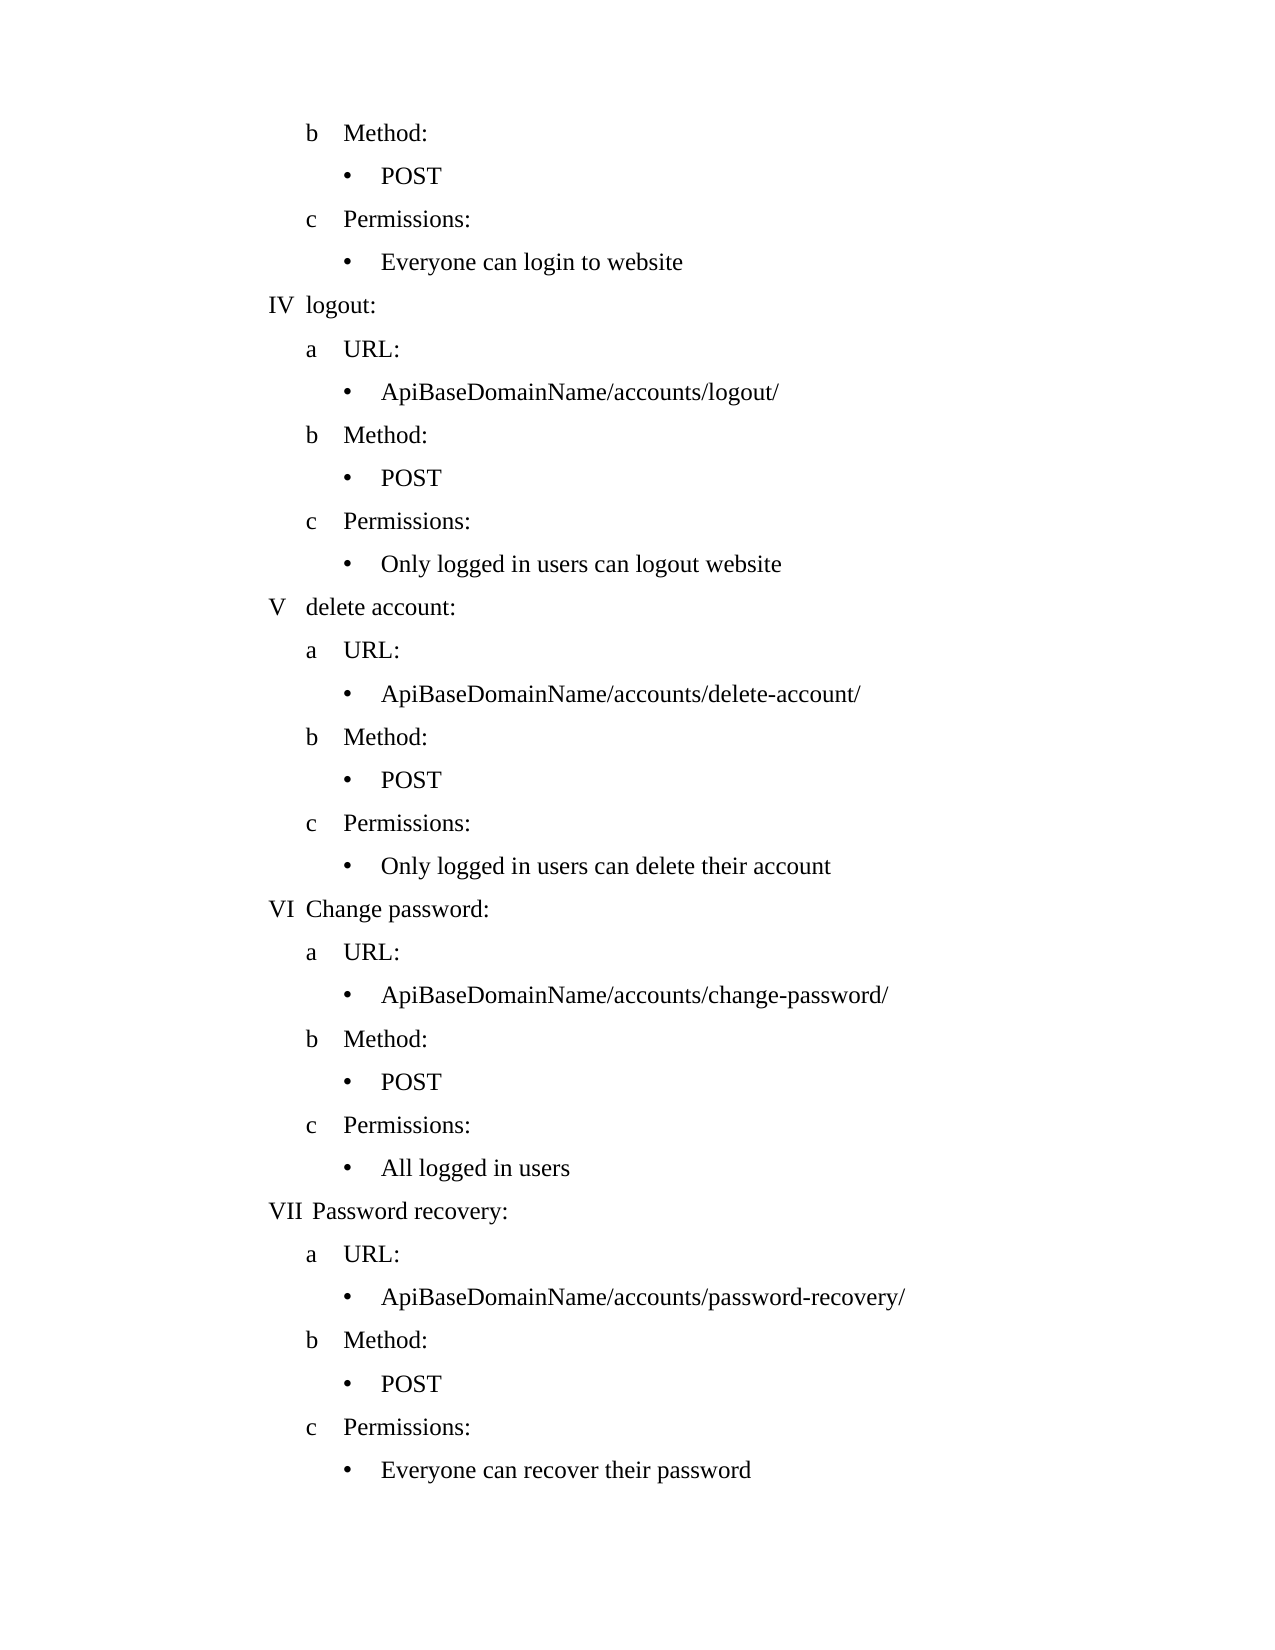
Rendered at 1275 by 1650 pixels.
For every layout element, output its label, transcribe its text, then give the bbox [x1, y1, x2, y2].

list POST [343, 161, 1157, 190]
list Permissions: [306, 506, 1157, 535]
list Only logged in users can delete their account [343, 851, 1157, 880]
list Everyone can recover their password [343, 1455, 1157, 1484]
list ApiBaseDomainName/accounts/change-password/ [343, 981, 1157, 1009]
list POST [343, 765, 1157, 794]
list POST [343, 1067, 1157, 1096]
list Password recovery: [268, 1196, 1157, 1225]
list Permissions: [306, 1110, 1157, 1139]
list URL: [306, 636, 1157, 664]
list All logged in users [343, 1153, 1157, 1182]
list ApiBaseDomainName/accounts/password-recovery/ [343, 1282, 1157, 1311]
list Permissions: [306, 204, 1157, 233]
list Method: [306, 1326, 1157, 1354]
list URL: [306, 1239, 1157, 1268]
list delete account: [268, 592, 1157, 621]
list URL: [306, 937, 1157, 966]
list Everyone can login to website [343, 247, 1157, 276]
list URL: [306, 334, 1157, 362]
list ApiBaseDomainName/accounts/logout/ [343, 377, 1157, 406]
list Method: [306, 118, 1157, 147]
list Only logged in users can logout website [343, 549, 1157, 578]
list Change password: [268, 894, 1157, 923]
list Method: [306, 420, 1157, 449]
list POST [343, 1369, 1157, 1397]
list Permissions: [306, 1412, 1157, 1441]
list POST [343, 463, 1157, 492]
list ApiBaseDomainName/accounts/delete-account/ [343, 679, 1157, 707]
list Method: [306, 722, 1157, 751]
list Permissions: [306, 808, 1157, 837]
list Method: [306, 1024, 1157, 1052]
list logout: [268, 291, 1157, 319]
